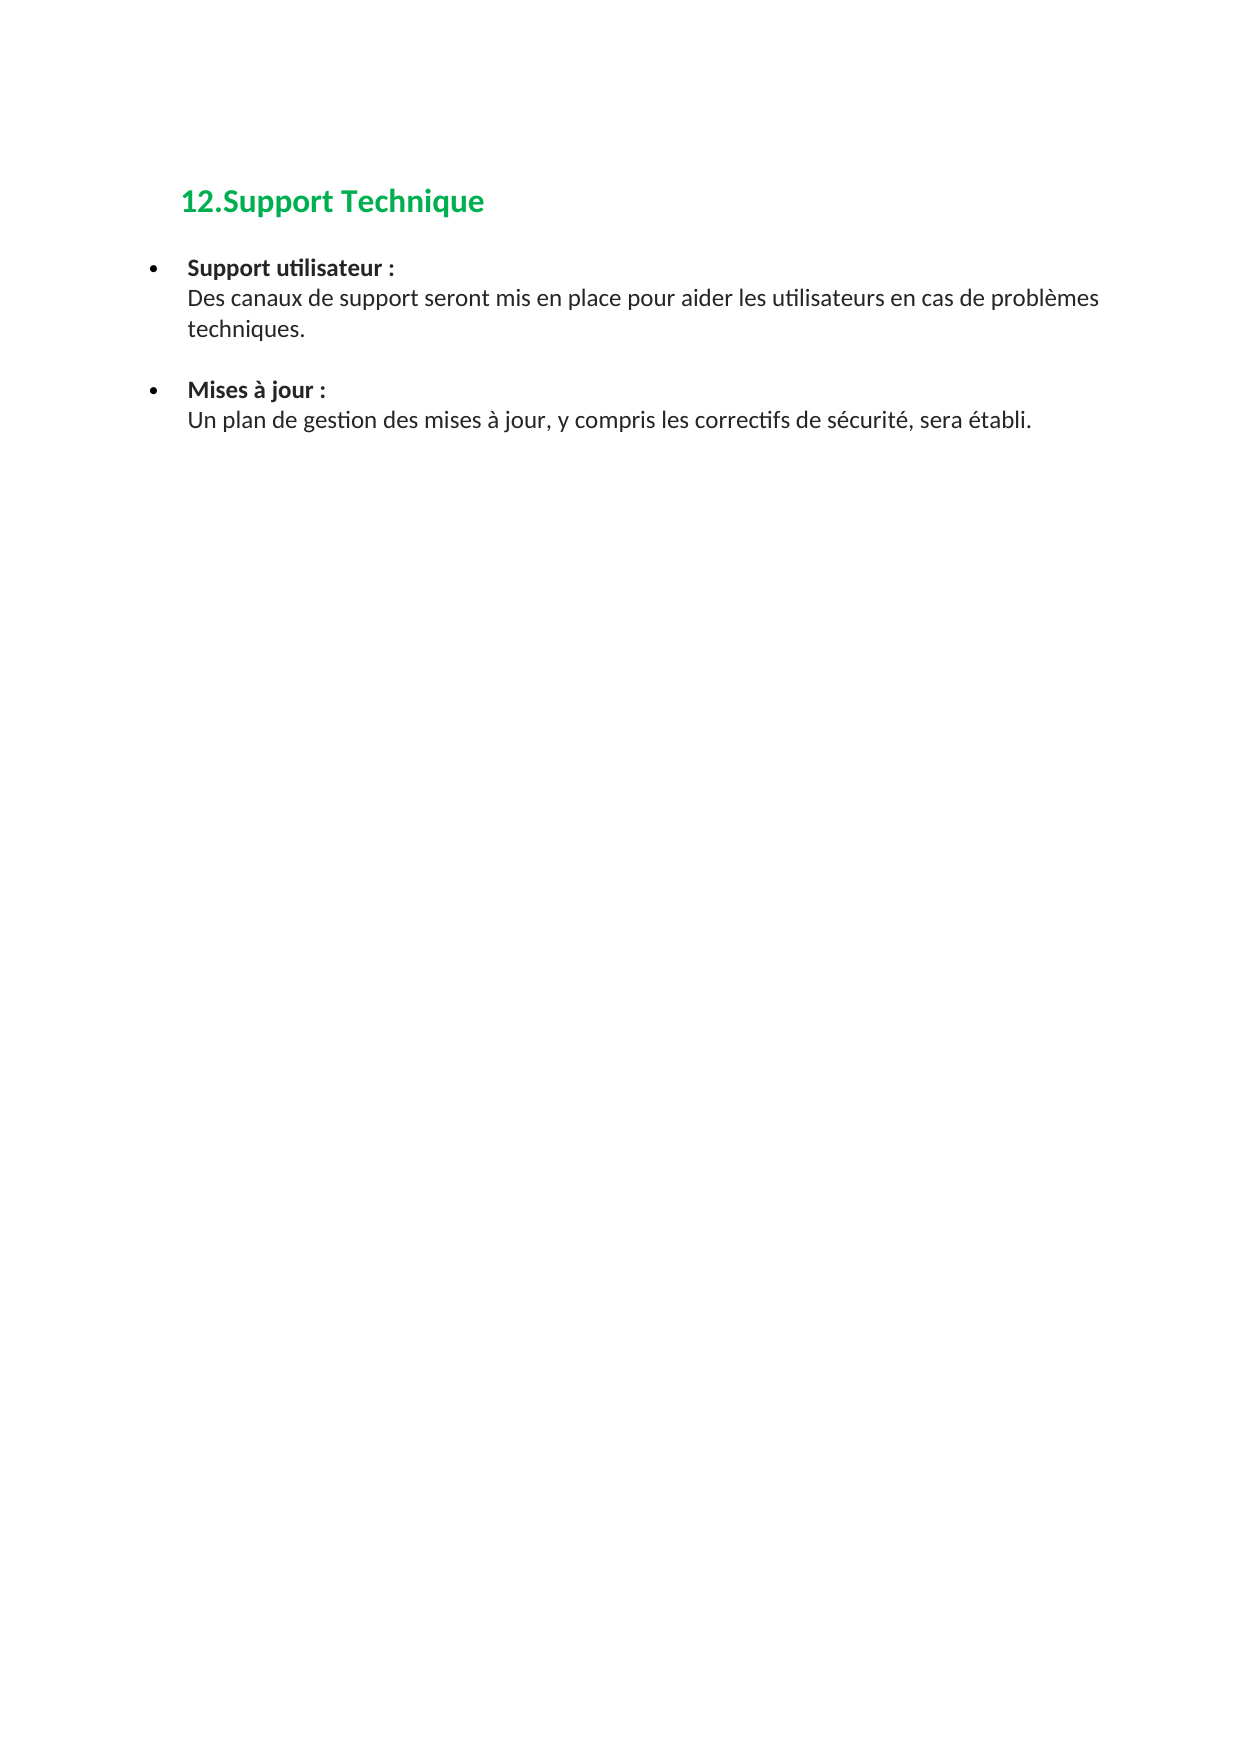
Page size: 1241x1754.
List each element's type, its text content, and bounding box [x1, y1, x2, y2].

list Mises à jour : [150, 374, 1128, 404]
text Un plan de gestion des mises à jour, y compris les correctifs de sécurité, sera établi. [187, 404, 1128, 435]
text 12.Support Technique [112, 181, 1128, 221]
list Support utilisateur : [150, 252, 1128, 282]
text Des canaux de support seront mis en place pour aider les utilisateurs en cas de problèmes techniques. [187, 282, 1128, 343]
